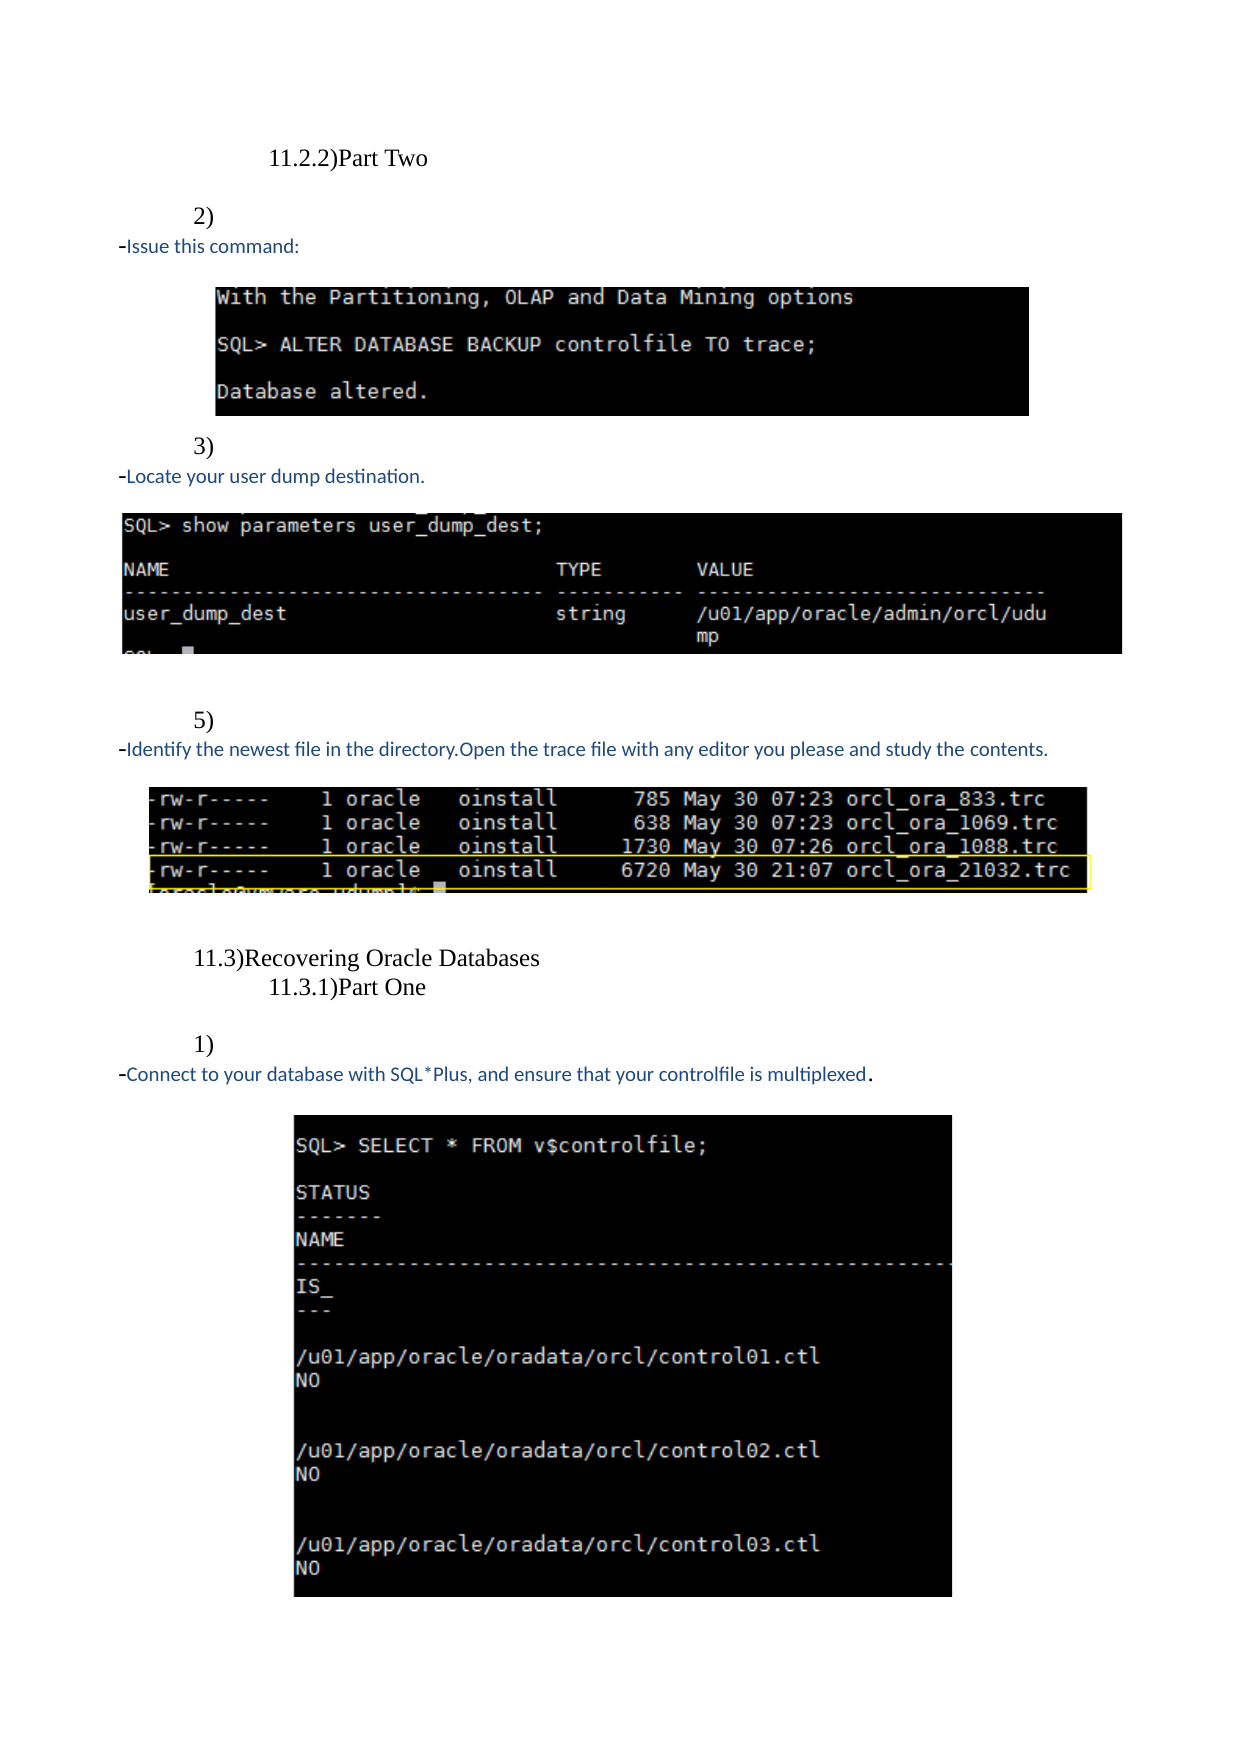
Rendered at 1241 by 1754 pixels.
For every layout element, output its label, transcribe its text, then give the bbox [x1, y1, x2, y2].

text 11.2.2)Part Two [118, 143, 1122, 172]
text 3) [118, 431, 1122, 460]
picture [211, 287, 1029, 416]
text 5) [118, 705, 1122, 733]
text 11.3.1)Part One [118, 972, 1122, 1001]
picture [288, 1115, 953, 1597]
picture [149, 787, 1092, 893]
text -Locate your user dump destination. [118, 460, 1122, 488]
text 2) [118, 201, 1122, 230]
text -Issue this command: [118, 230, 1122, 258]
text -Identify the newest file in the directory.Open the trace file with any editor you please and study the contents. [118, 733, 1122, 762]
text 11.3)Recovering Oracle Databases [118, 943, 1122, 972]
text -Connect to your database with SQL*Plus, and ensure that your controlfile is multiplexed. [118, 1058, 1122, 1087]
picture [118, 513, 1123, 654]
text 1) [118, 1029, 1122, 1058]
